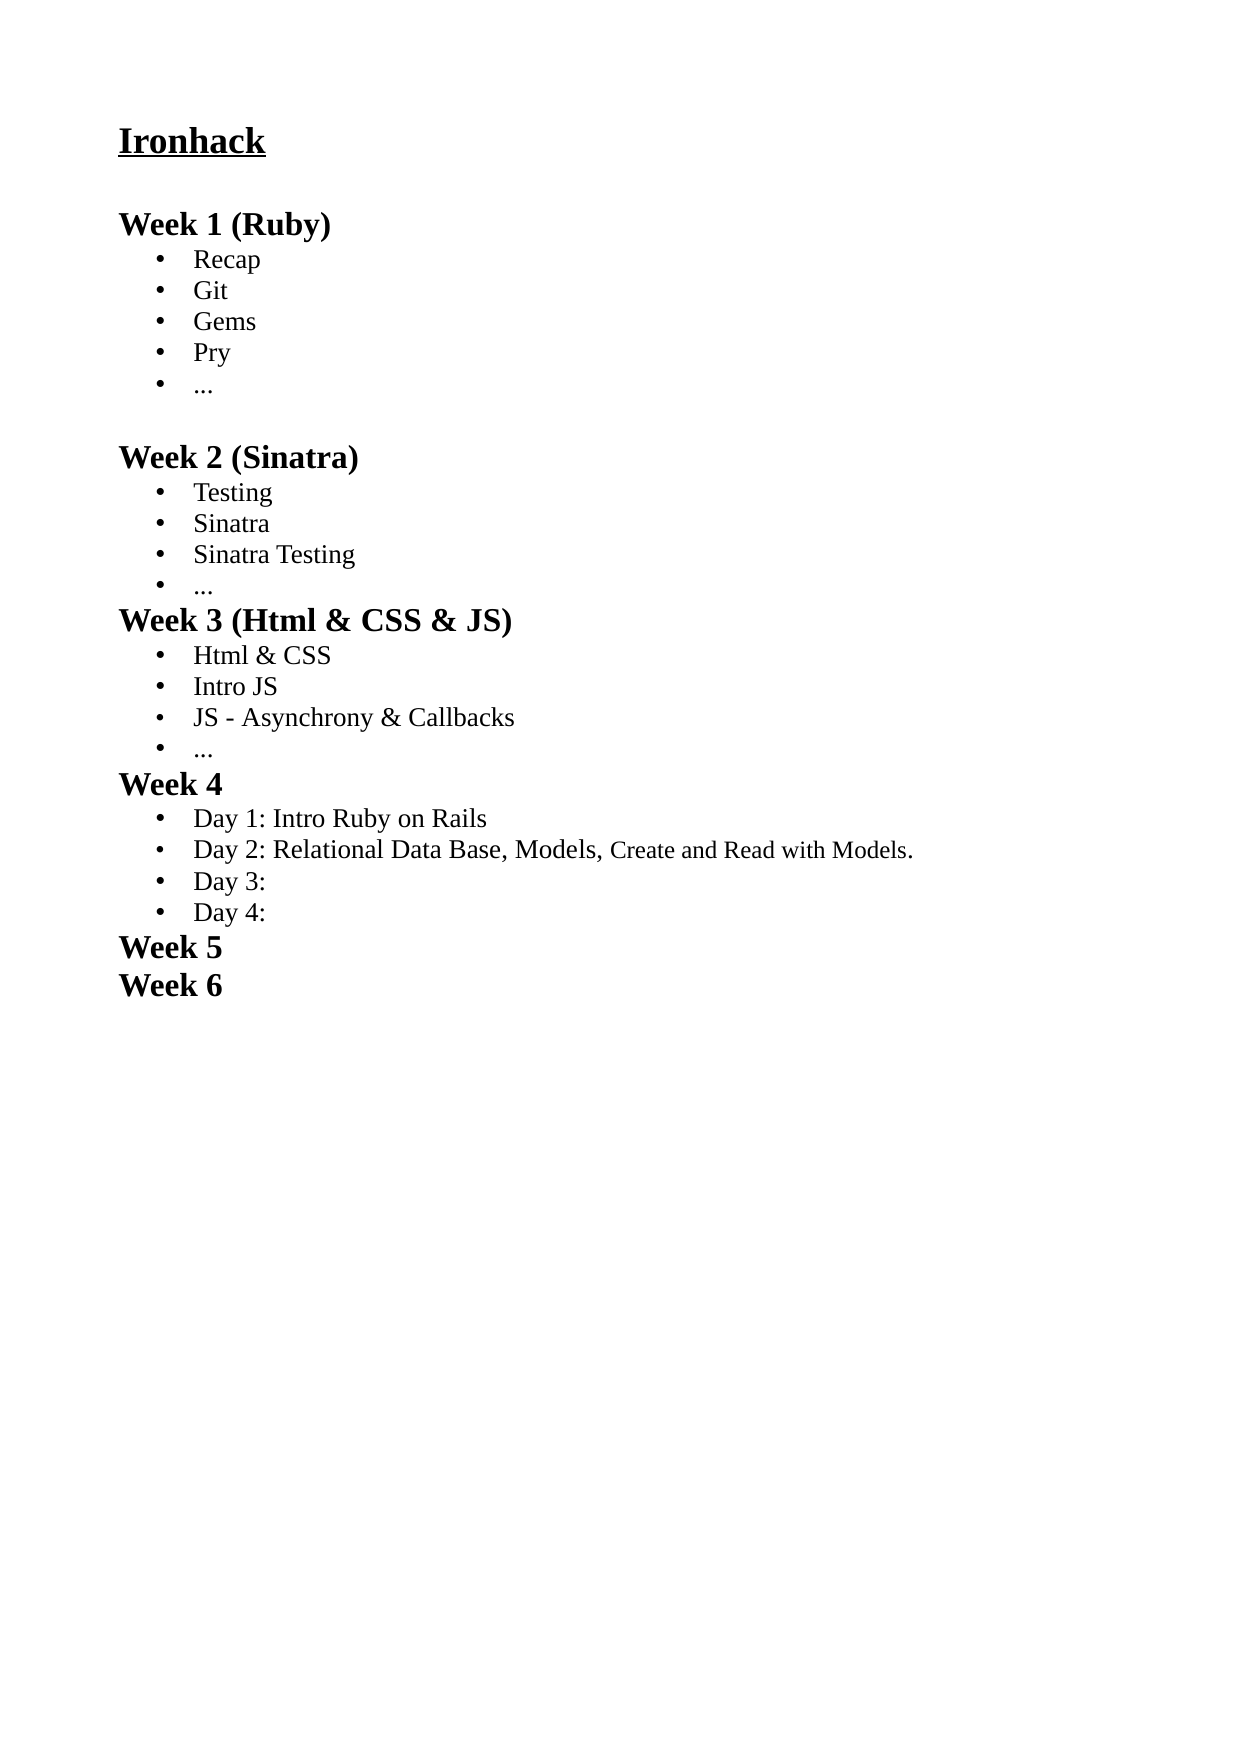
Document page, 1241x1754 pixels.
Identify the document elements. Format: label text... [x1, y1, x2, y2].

text Ironhack [118, 118, 1122, 161]
list Intro JS [156, 670, 1122, 701]
list Html & CSS [156, 639, 1122, 670]
list Testing [156, 476, 1122, 507]
text Week 5 [118, 927, 1122, 965]
list ... [156, 733, 1122, 764]
list ... [156, 368, 1122, 399]
list Gems [156, 305, 1122, 336]
list Sinatra Testing [156, 538, 1122, 569]
text Week 3 (Html & CSS & JS) [118, 601, 1122, 639]
text Week 4 [118, 764, 1122, 802]
text Week 2 (Sinatra) [118, 437, 1122, 476]
text Week 6 [118, 965, 1122, 1004]
list ... [156, 569, 1122, 601]
list Day 4: [156, 896, 1122, 927]
list Sinatra [156, 507, 1122, 538]
list JS - Asynchrony & Callbacks [156, 701, 1122, 733]
list Git [156, 274, 1122, 305]
list Day 3: [156, 864, 1122, 896]
list Recap [156, 243, 1122, 274]
list Day 2: Relational Data Base, Models, Create and Read with Models. [156, 833, 1122, 864]
list Day 1: Intro Ruby on Rails [156, 802, 1122, 833]
text Week 1 (Ruby) [118, 204, 1122, 243]
list Pry [156, 336, 1122, 368]
